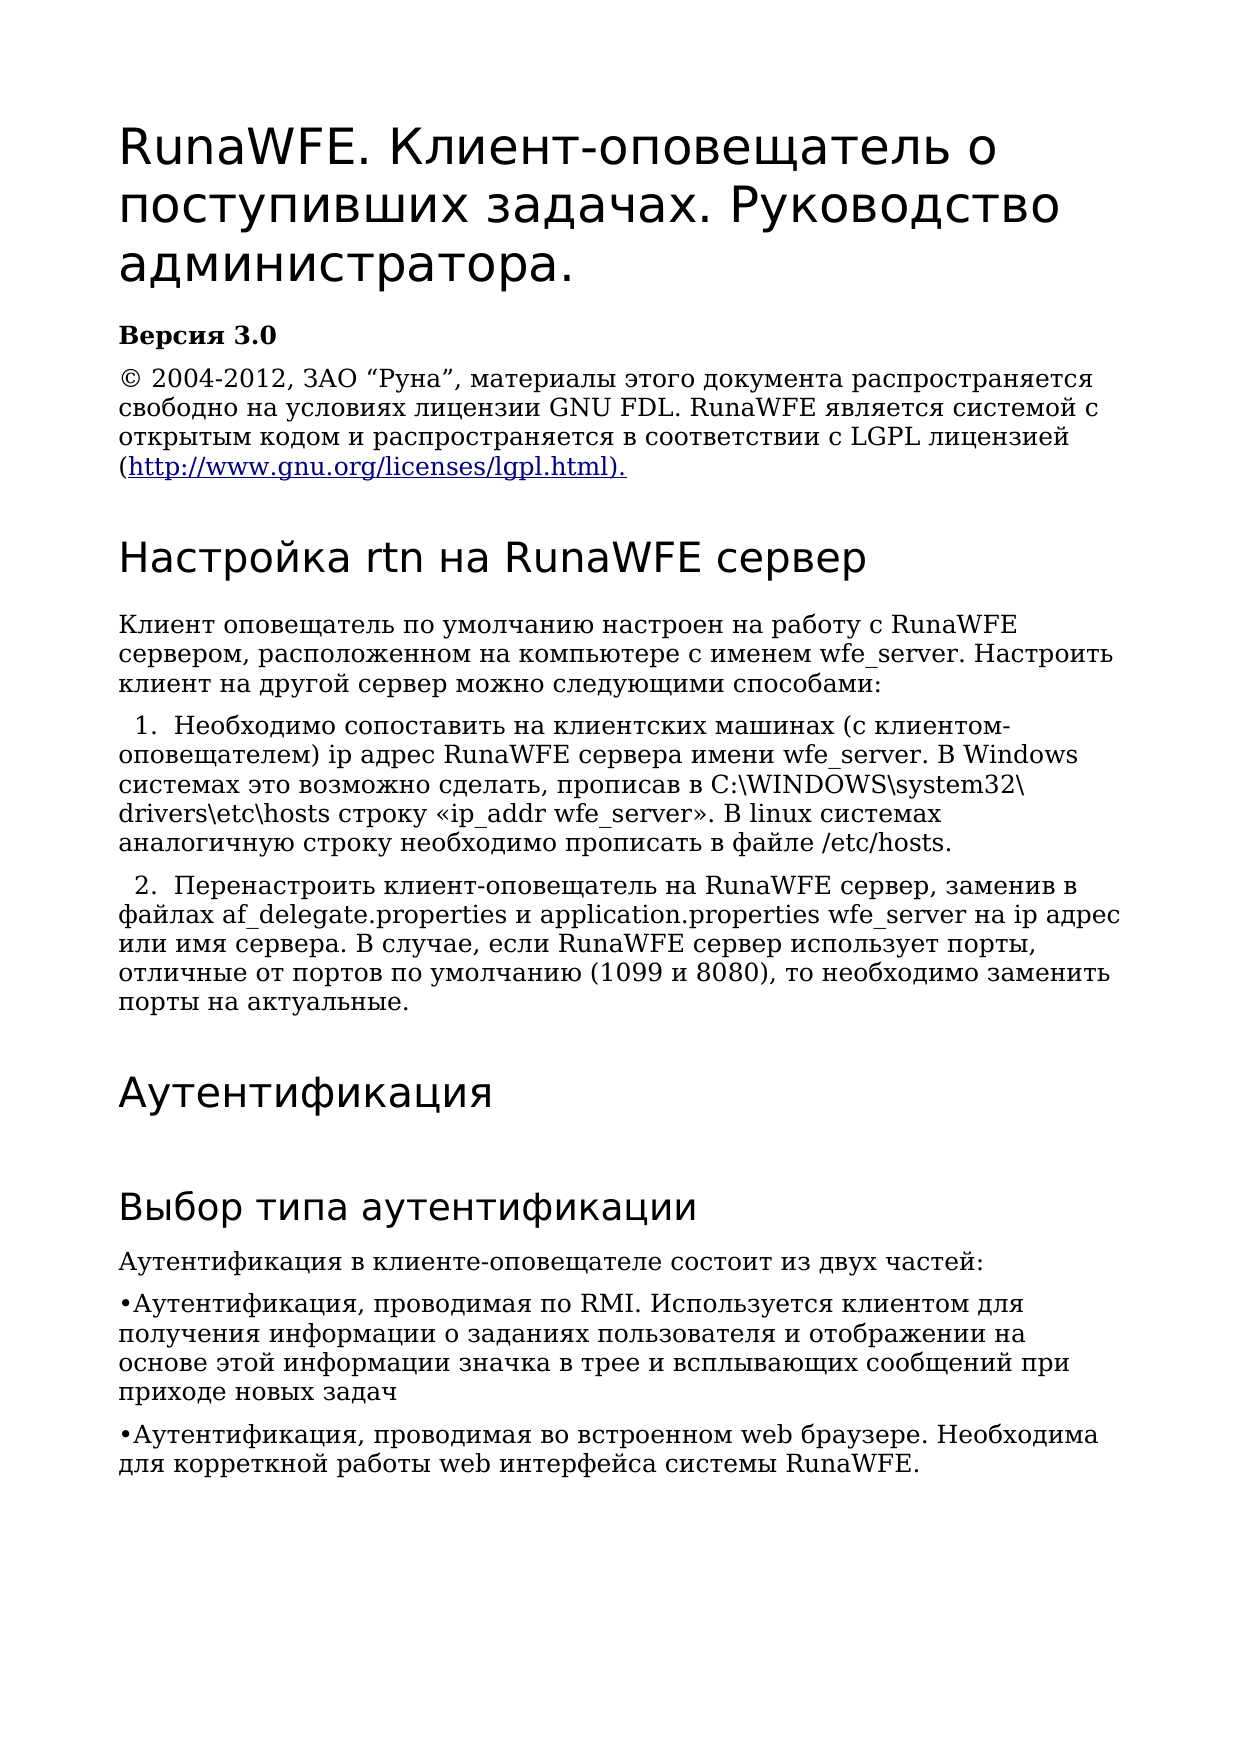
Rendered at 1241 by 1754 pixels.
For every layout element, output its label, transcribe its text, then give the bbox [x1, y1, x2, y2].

subtitle RunaWFE. Клиент-оповещатель о поступивших задачах. Руководство администратора. [118, 118, 1122, 293]
text Версия 3.0 [118, 321, 1122, 351]
subtitle Выбор типа аутентификации [118, 1185, 1122, 1229]
text © 2004-2012, ЗАО “Руна”, материалы этого документа распространяется свободно на условиях лицензии GNU FDL. RunaWFE является системой с открытым кодом и распространяется в соответствии с LGPL лицензией (http://www.gnu.org/licenses/lgpl.html). [118, 364, 1122, 481]
text Аутентификация в клиенте-оповещателе состоит из двух частей: [118, 1247, 1122, 1276]
text Клиент оповещатель по умолчанию настроен на работу с RunaWFE сервером, расположенном на компьютере с именем wfe_server. Настроить клиент на другой сервер можно следующими способами: [118, 611, 1122, 698]
list Аутентификация, проводимая по RMI. Используется клиентом для получения информации о заданиях пользователя и отображении на основе этой информации значка в трее и всплывающих сообщений при приходе новых задач [118, 1290, 1122, 1406]
list Необходимо сопоставить на клиентских машинах (с клиентом-оповещателем) ip адрес RunaWFE сервера имени wfe_server. В Windows системах это возможно сделать, прописав в C:\WINDOWS\system32\drivers\etc\hosts строку «ip_addr wfe_server». В linux системах аналогичную строку необходимо прописать в файле /etc/hosts. [118, 712, 1122, 857]
list Аутентификация, проводимая во встроенном web браузере. Необходима для корреткной работы web интерфейса системы RunaWFE. [118, 1420, 1122, 1478]
subtitle Аутентификация [118, 1069, 1122, 1118]
list Перенастроить клиент-оповещатель на RunaWFE сервер, заменив в файлах af_delegate.properties и application.properties wfe_server на ip адрес или имя сервера. В случае, если RunaWFE сервер использует порты, отличные от портoв по умолчанию (1099 и 8080), то необходимо заменить порты на актуальные. [118, 871, 1122, 1017]
subtitle Настройка rtn на RunaWFE сервер [118, 533, 1122, 582]
